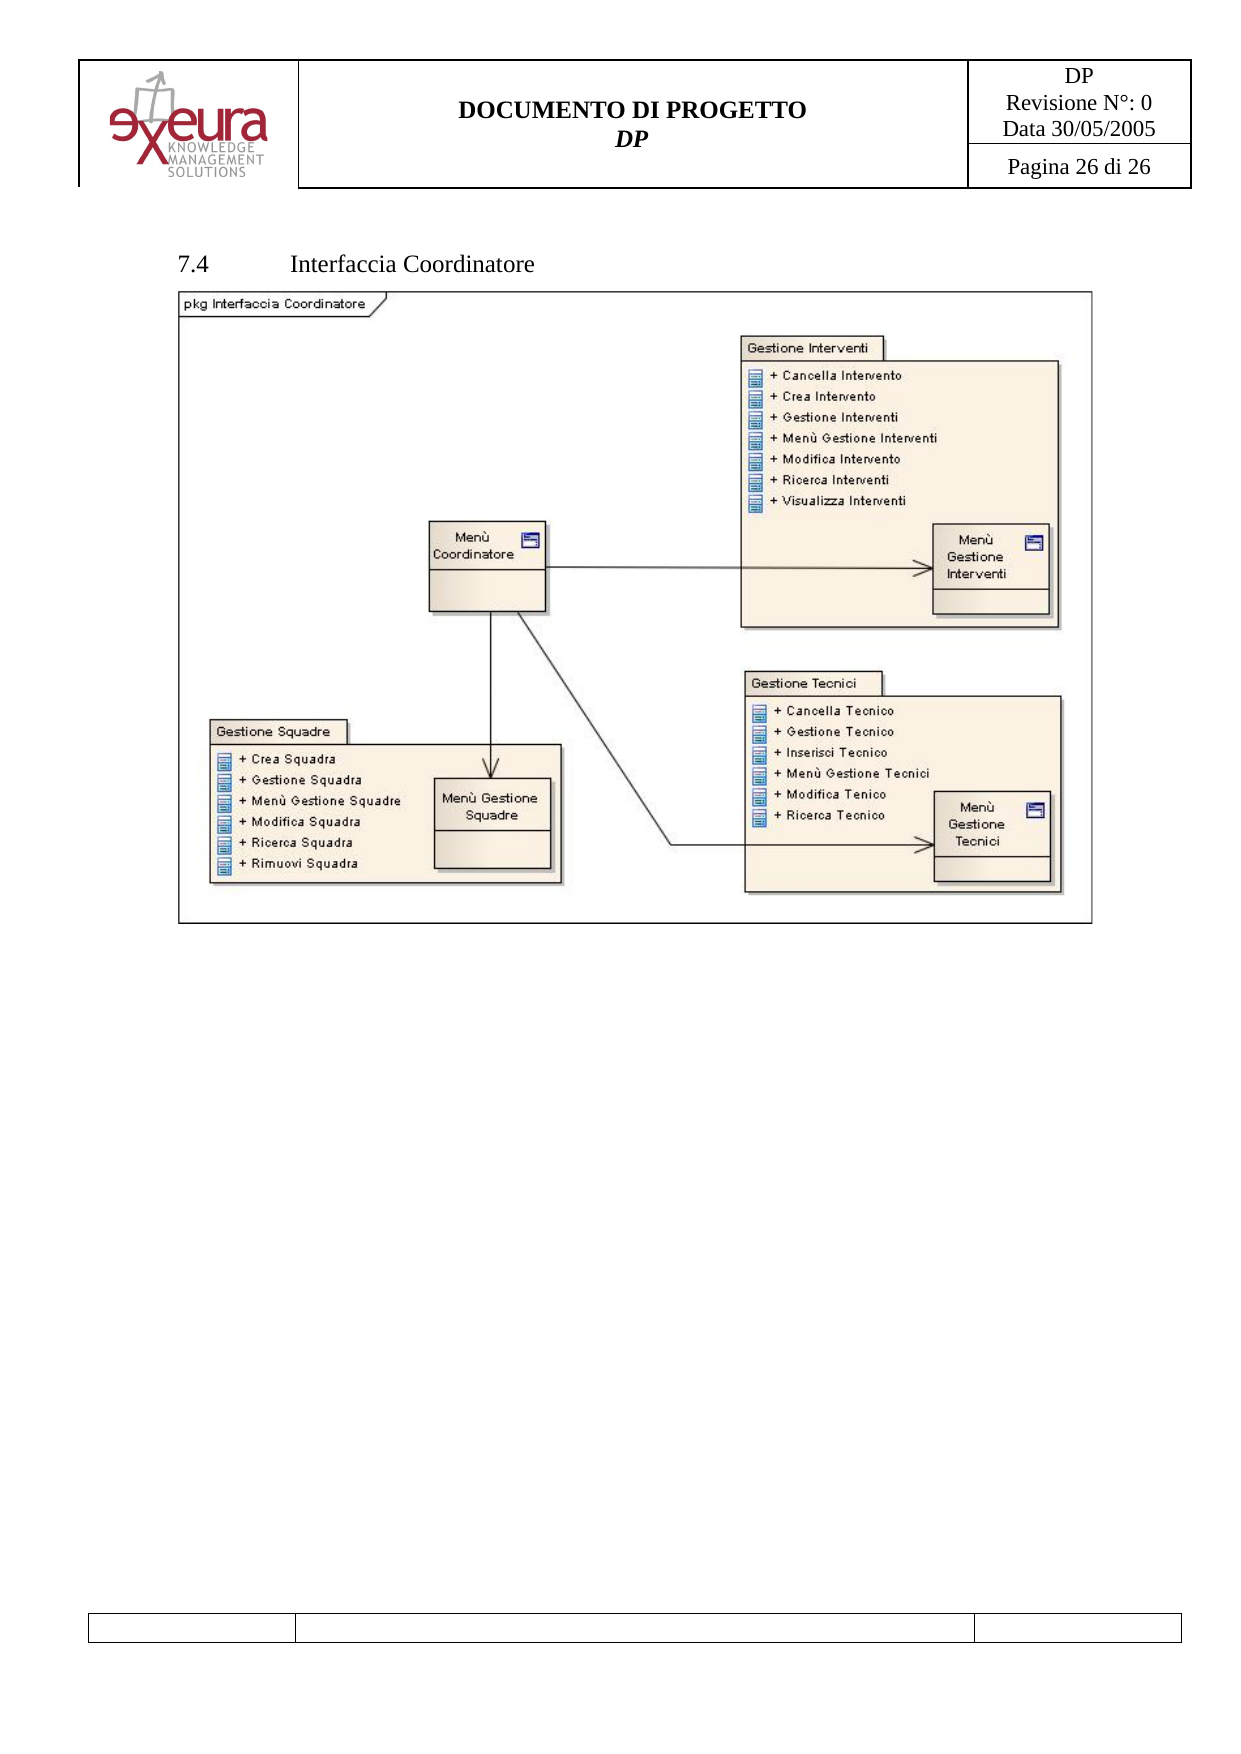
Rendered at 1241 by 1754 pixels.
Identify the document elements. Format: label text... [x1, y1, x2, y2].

list Interfaccia Coordinatore [177, 249, 1092, 278]
picture [177, 290, 1093, 924]
picture [109, 71, 268, 177]
